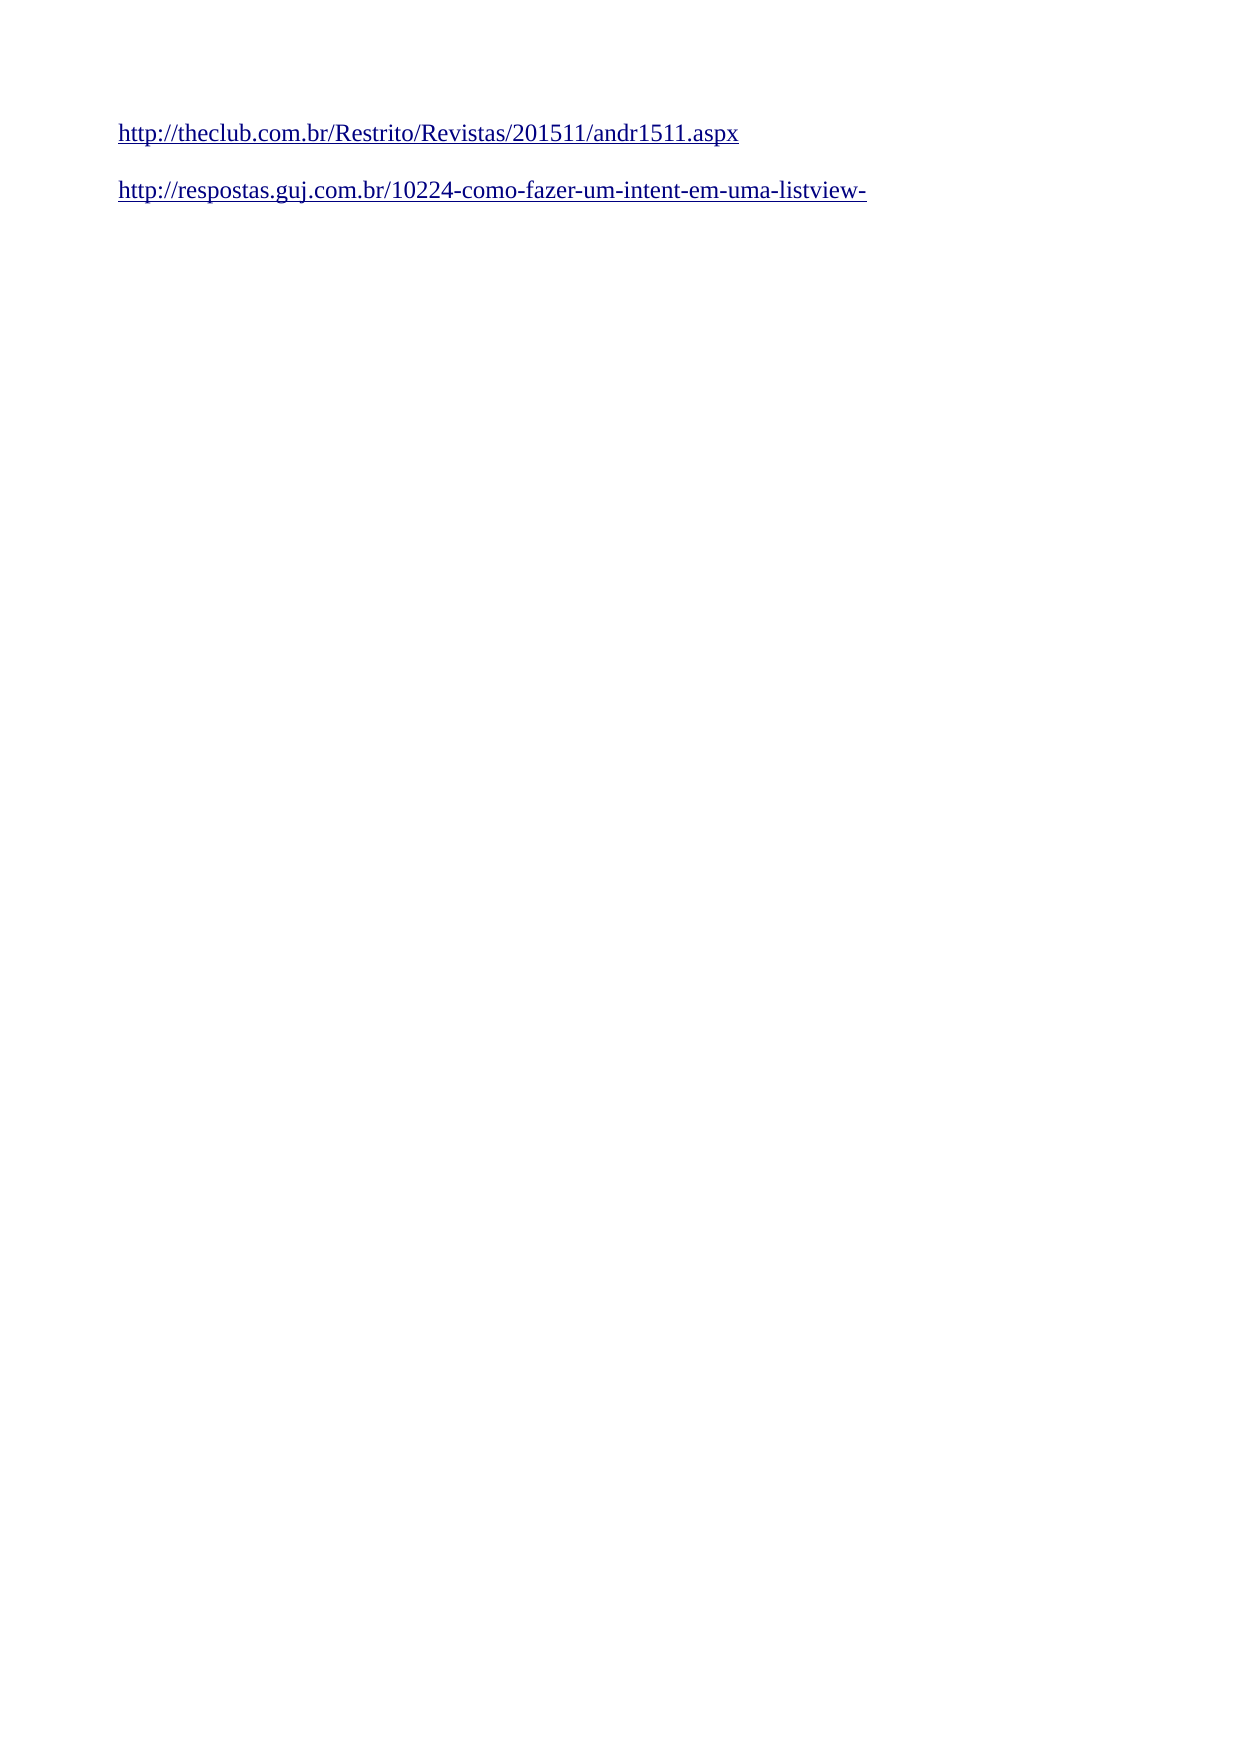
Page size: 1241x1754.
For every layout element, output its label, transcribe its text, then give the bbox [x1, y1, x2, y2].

text http://theclub.com.br/Restrito/Revistas/201511/andr1511.aspx [118, 118, 1122, 147]
text http://respostas.guj.com.br/10224-como-fazer-um-intent-em-uma-listview- [118, 176, 1122, 204]
